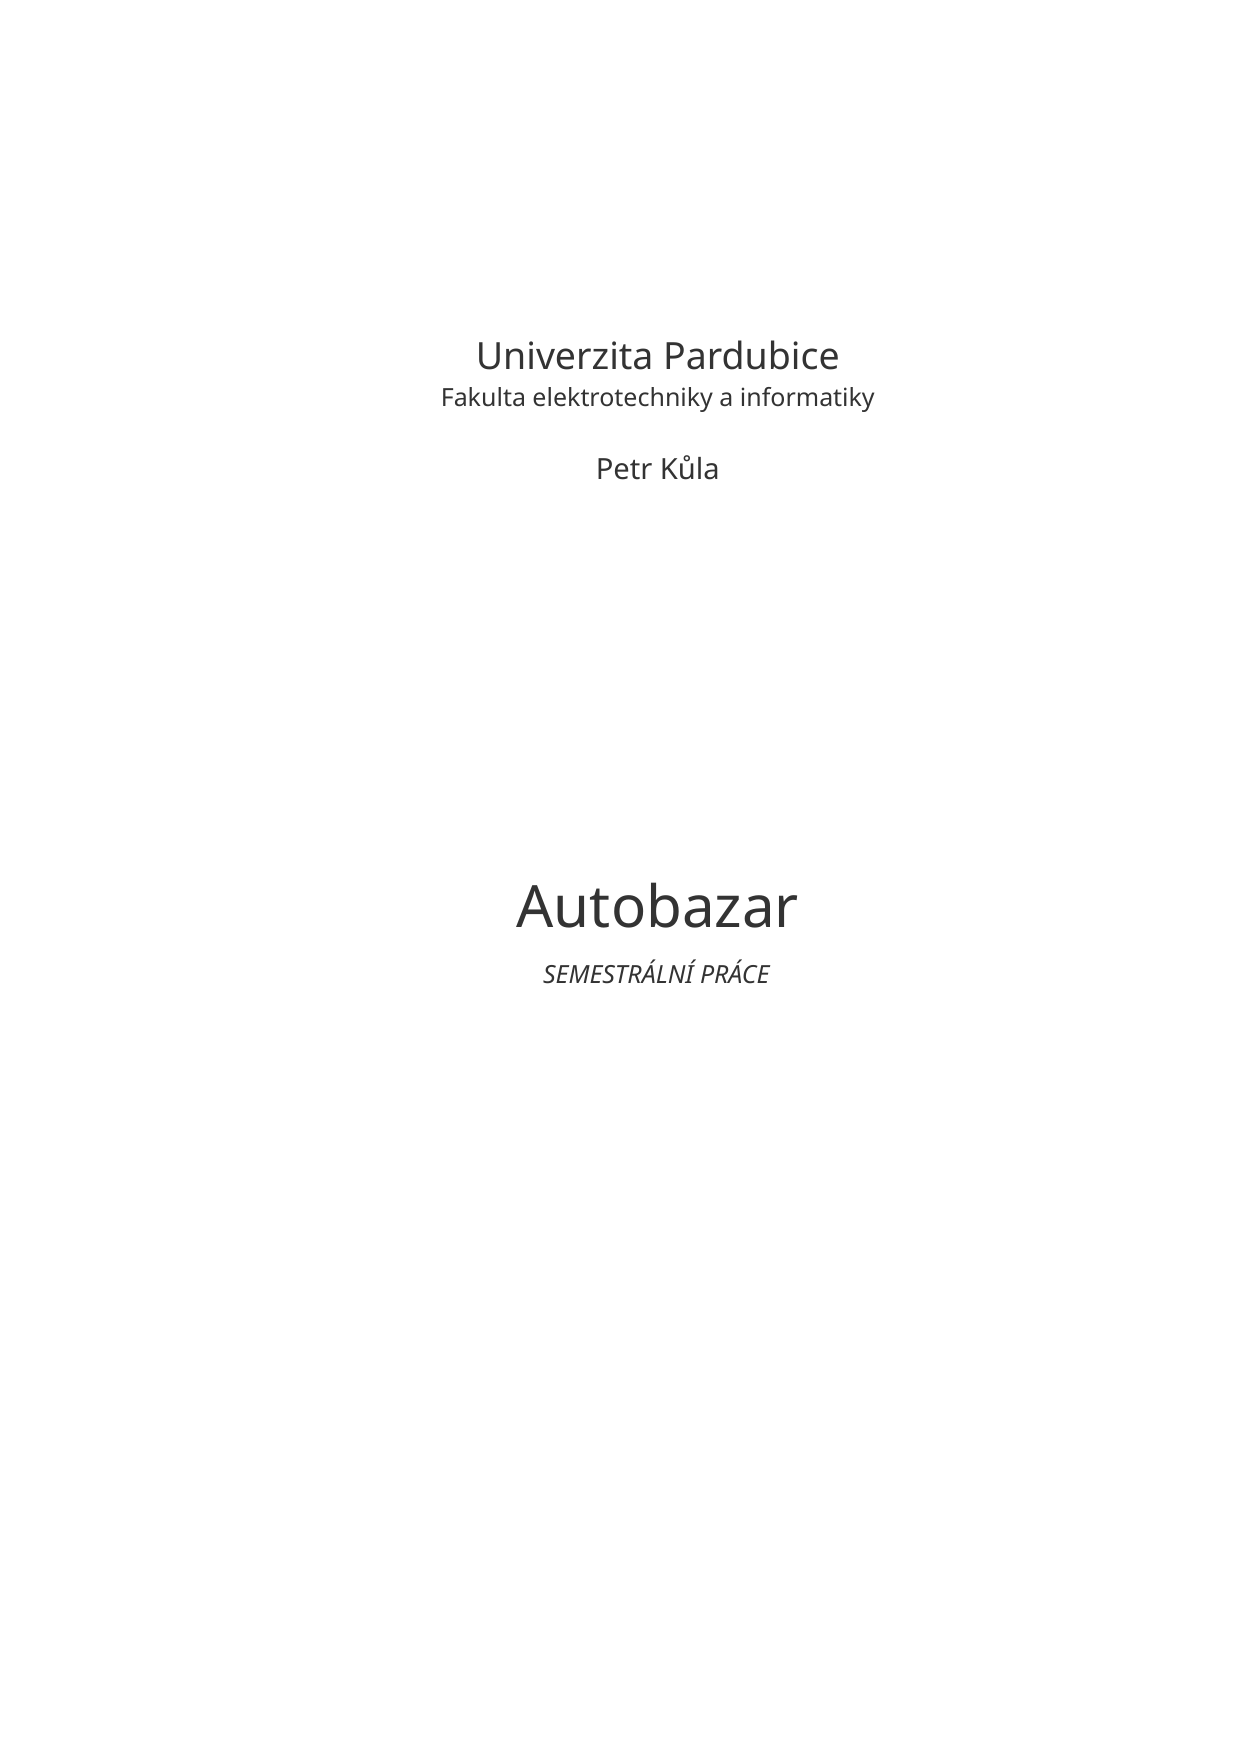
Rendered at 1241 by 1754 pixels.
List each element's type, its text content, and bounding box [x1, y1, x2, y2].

text SEMESTRÁLNÍ PRÁCE [225, 957, 1090, 991]
text Petr Kůla [225, 448, 1090, 488]
text Fakulta elektrotechniky a informatiky [225, 380, 1090, 414]
text Univerzita Pardubice [225, 329, 1090, 380]
subtitle Autobazar [225, 865, 1090, 944]
